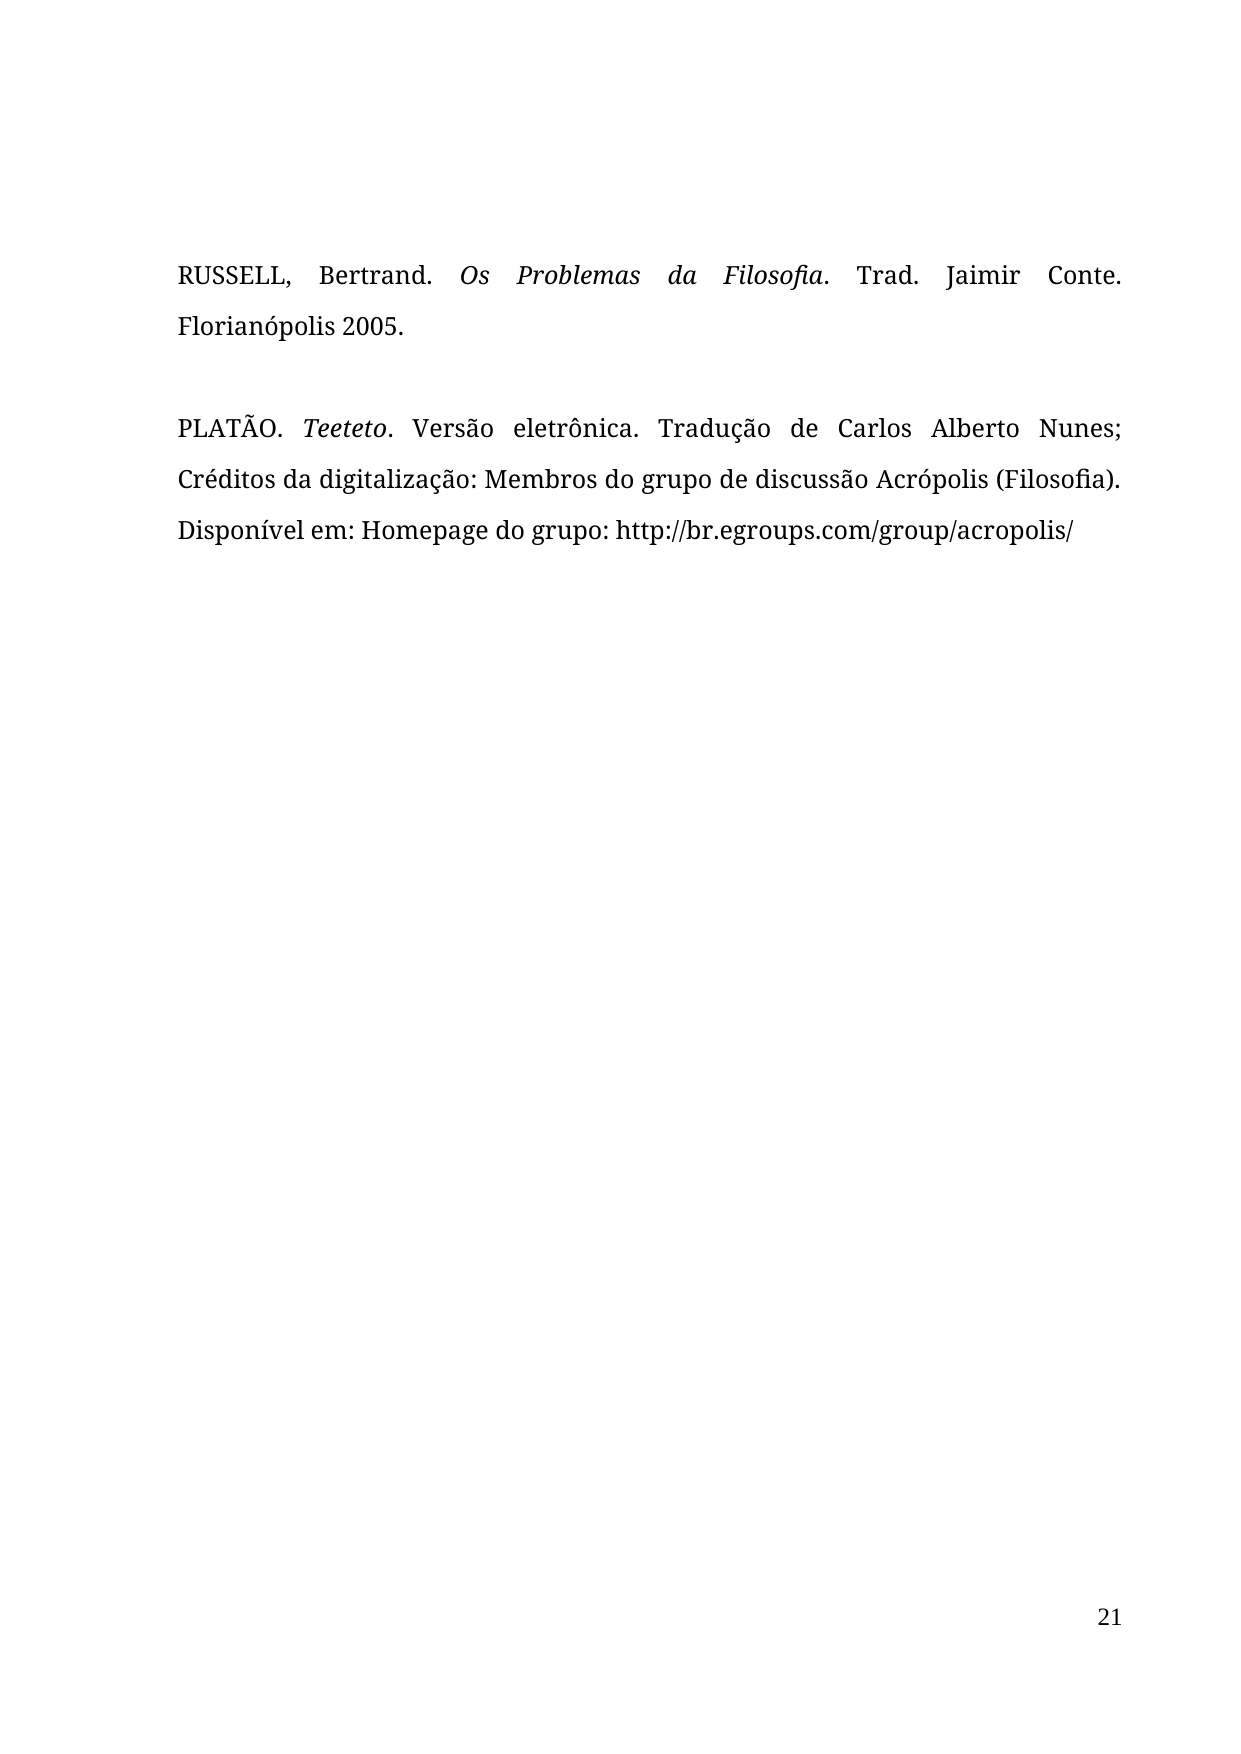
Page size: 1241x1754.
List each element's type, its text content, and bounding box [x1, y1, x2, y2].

text PLATÃO. Teeteto. Versão eletrônica. Tradução de Carlos Alberto Nunes; Créditos da digitalização: Membros do grupo de discussão Acrópolis (Filosofia). Disponível em: Homepage do grupo: http://br.egroups.com/group/acropolis/ [177, 411, 1122, 547]
text RUSSELL, Bertrand. Os Problemas da Filosofia. Trad. Jaimir Conte. Florianópolis 2005. [177, 257, 1122, 342]
